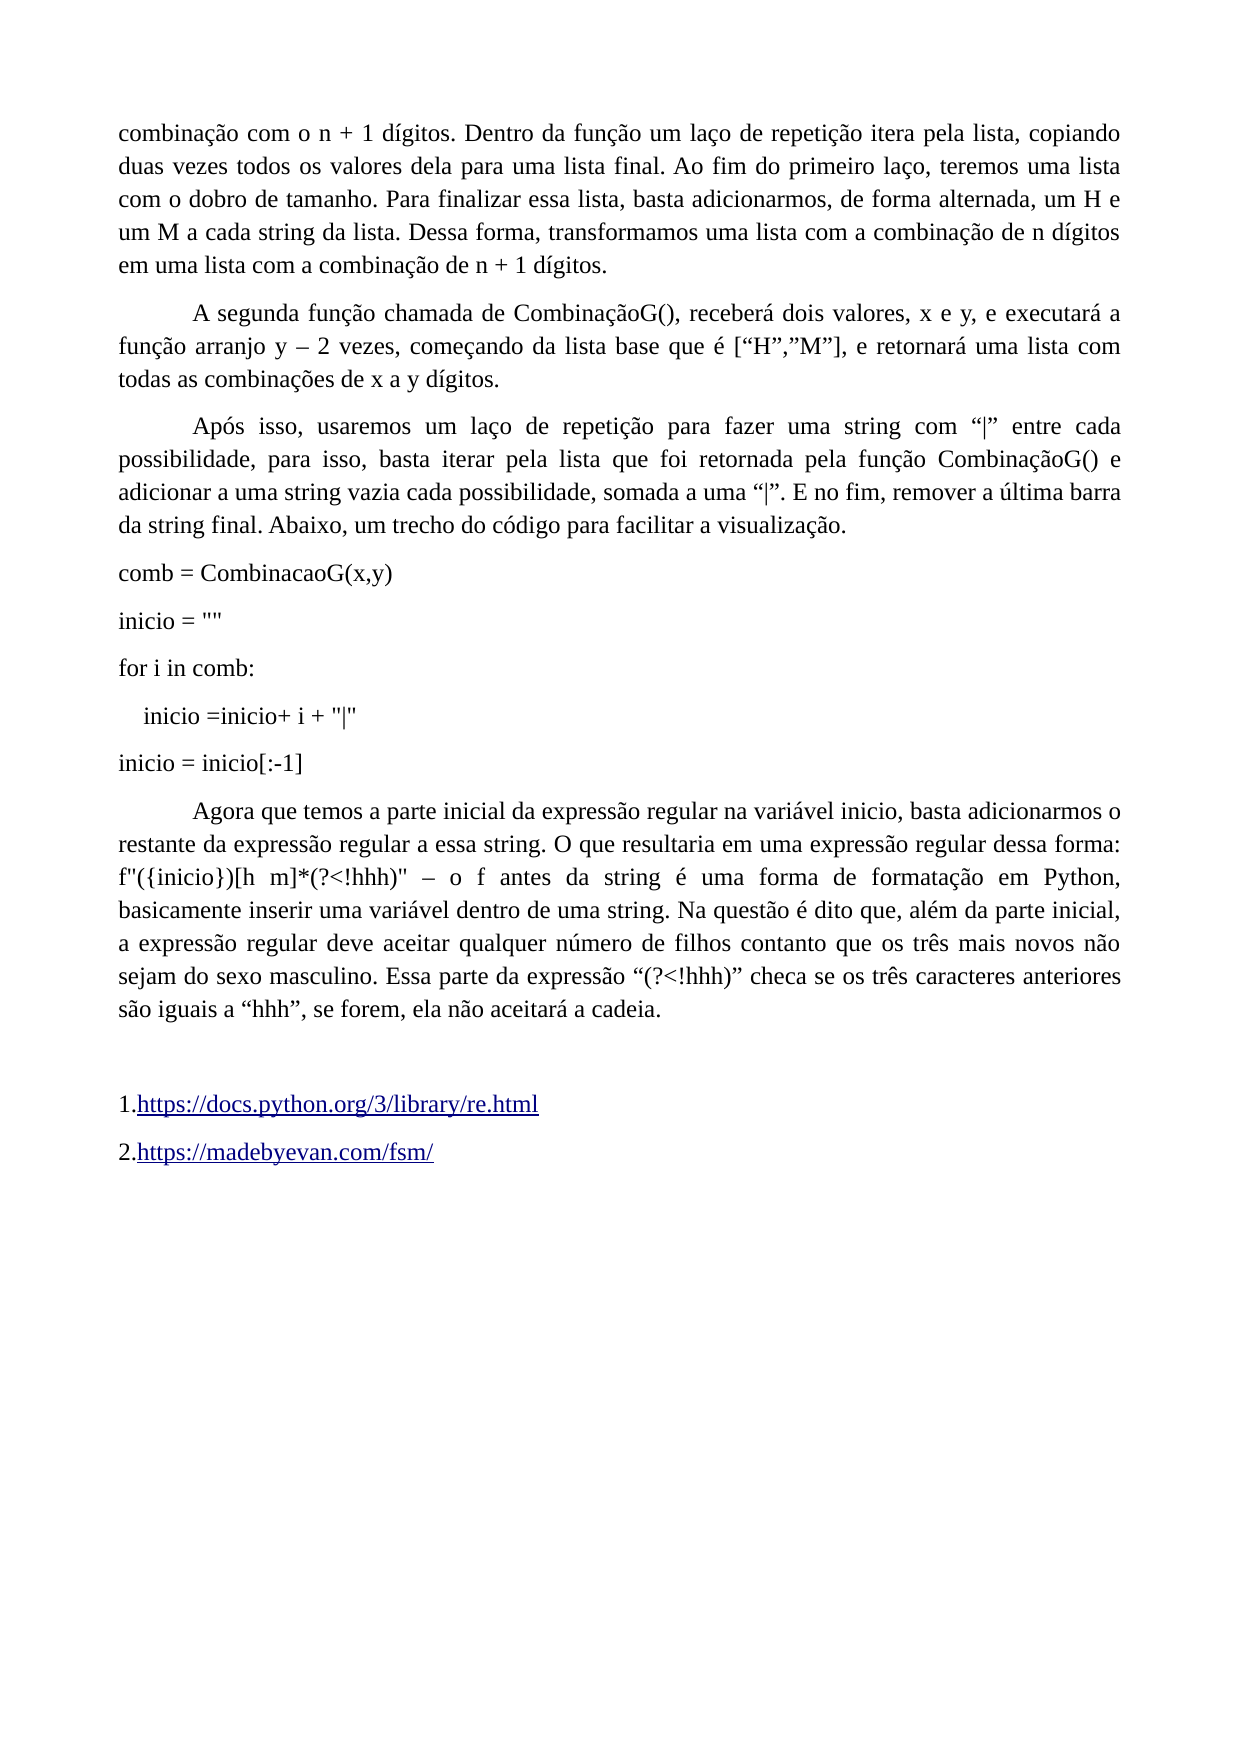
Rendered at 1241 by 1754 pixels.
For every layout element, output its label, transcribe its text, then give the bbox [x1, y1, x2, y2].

text Agora que temos a parte inicial da expressão regular na variável inicio, basta adicionarmos o restante da expressão regular a essa string. O que resultaria em uma expressão regular dessa forma: f"({inicio})[h m]*(?<!hhh)" – o f antes da string é uma forma de formatação em Python, basicamente inserir uma variável dentro de uma string. Na questão é dito que, além da parte inicial, a expressão regular deve aceitar qualquer número de filhos contanto que os três mais novos não sejam do sexo masculino. Essa parte da expressão “(?<!hhh)” checa se os três caracteres anteriores são iguais a “hhh”, se forem, ela não aceitará a cadeia. [118, 796, 1122, 1023]
text 1.https://docs.python.org/3/library/re.html [118, 1089, 1122, 1118]
text combinação com o n + 1 dígitos. Dentro da função um laço de repetição itera pela lista, copiando duas vezes todos os valores dela para uma lista final. Ao fim do primeiro laço, teremos uma lista com o dobro de tamanho. Para finalizar essa lista, basta adicionarmos, de forma alternada, um H e um M a cada string da lista. Dessa forma, transformamos uma lista com a combinação de n dígitos em uma lista com a combinação de n + 1 dígitos. [118, 118, 1122, 279]
text inicio =inicio+ i + "|" [118, 701, 1122, 730]
text comb = CombinacaoG(x,y) [118, 558, 1122, 587]
text inicio = "" [118, 606, 1122, 634]
text A segunda função chamada de CombinaçãoG(), receberá dois valores, x e y, e executará a função arranjo y – 2 vezes, começando da lista base que é [“H”,”M”], e retornará uma lista com todas as combinações de x a y dígitos. [118, 298, 1122, 393]
text 2.https://madebyevan.com/fsm/ [118, 1137, 1122, 1166]
text Após isso, usaremos um laço de repetição para fazer uma string com “|” entre cada possibilidade, para isso, basta iterar pela lista que foi retornada pela função CombinaçãoG() e adicionar a uma string vazia cada possibilidade, somada a uma “|”. E no fim, remover a última barra da string final. Abaixo, um trecho do código para facilitar a visualização. [118, 411, 1122, 539]
text for i in comb: [118, 653, 1122, 682]
text inicio = inicio[:-1] [118, 748, 1122, 777]
